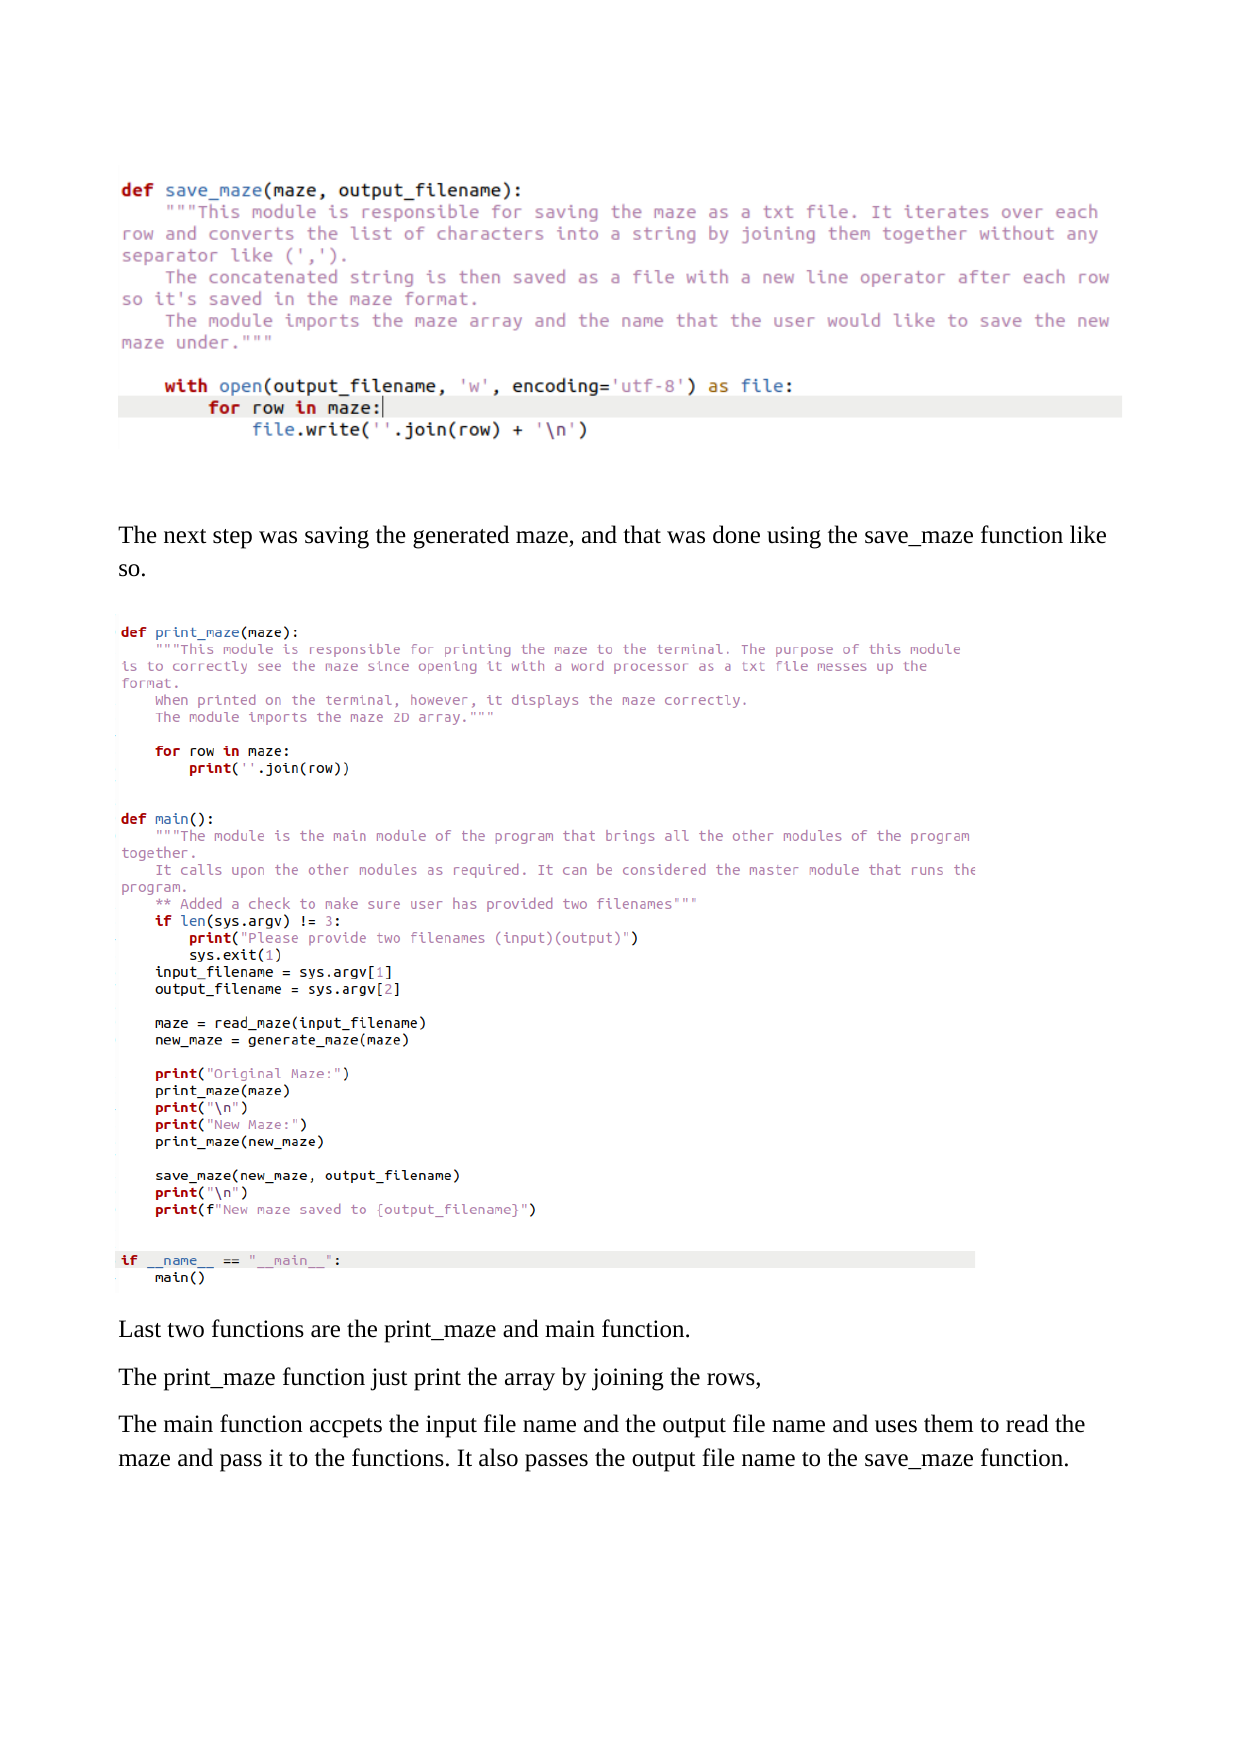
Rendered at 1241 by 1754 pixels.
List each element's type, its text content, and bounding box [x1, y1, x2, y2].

text The print_maze function just print the array by joining the rows, [118, 1362, 1122, 1391]
picture [118, 165, 1123, 449]
text The main function accpets the input file name and the output file name and uses them to read the maze and pass it to the functions. It also passes the output file name to the save_maze function. [118, 1409, 1122, 1471]
text The next step was saving the generated maze, and that was done using the save_maze function like so. [118, 520, 1122, 581]
text Last two functions are the print_maze and main function. [118, 1314, 1122, 1343]
picture [115, 614, 976, 1293]
